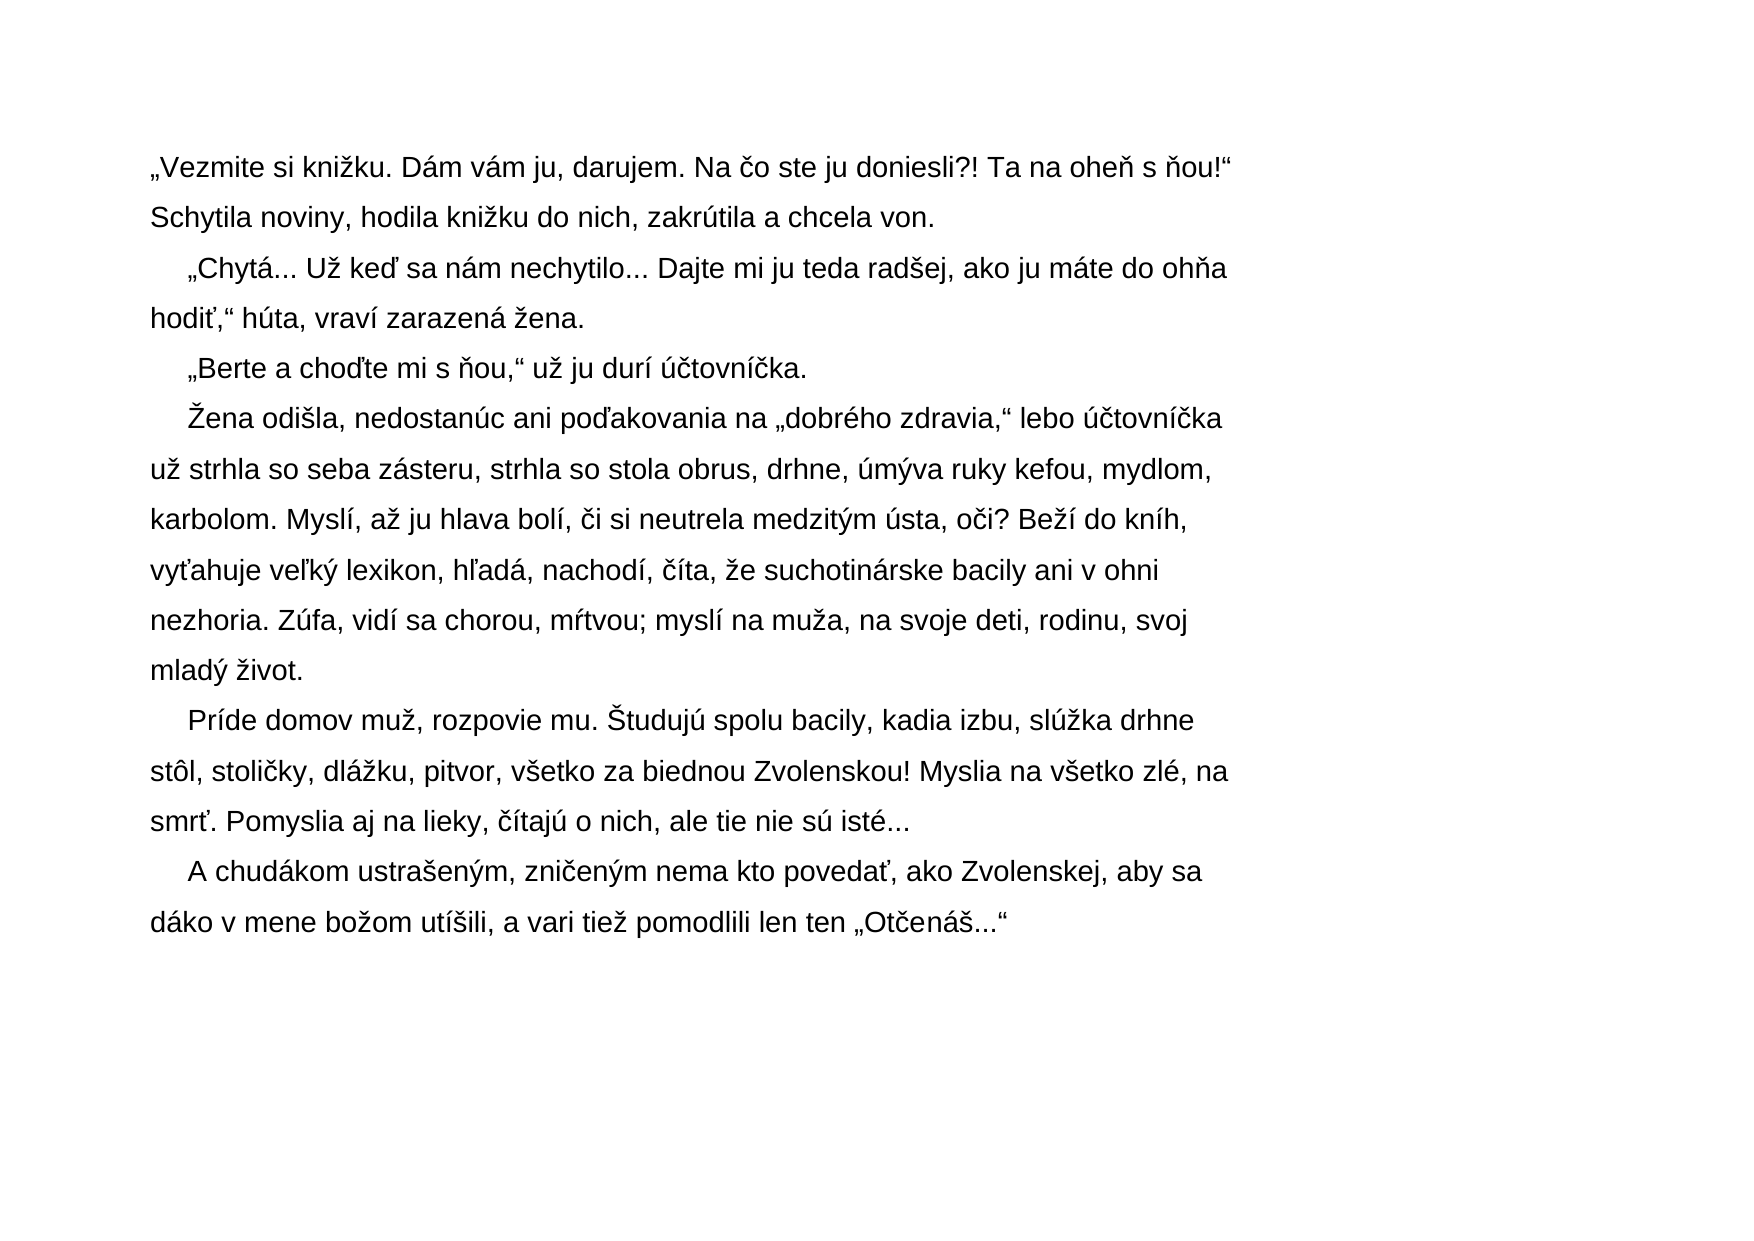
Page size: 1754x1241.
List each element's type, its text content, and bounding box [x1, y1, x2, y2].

text Príde domov muž, rozpovie mu. Študujú spolu bacily, kadia izbu, slúžka drhne stôl, stoličky, dlážku, pitvor, všetko za biednou Zvolenskou! Myslia na všetko zlé, na smrť. Pomyslia aj na lieky, čítajú o nich, ale tie nie sú isté... [150, 703, 1242, 838]
text „Vezmite si knižku. Dám vám ju, darujem. Na čo ste ju doniesli?! Ta na oheň s ňou!“ Schytila noviny, hodila knižku do nich, zakrútila a chcela von. [150, 150, 1242, 234]
text „Chytá... Už keď sa nám nechytilo... Dajte mi ju teda radšej, ako ju máte do ohňa hodiť,“ húta, vraví zarazená žena. [150, 251, 1242, 334]
text „Berte a choďte mi s ňou,“ už ju durí účtovníčka. [150, 351, 1242, 385]
text Žena odišla, nedostanúc ani poďakovania na „dobrého zdravia,“ lebo účtovníčka už strhla so seba zásteru, strhla so stola obrus, drhne, úmýva ruky kefou, mydlom, karbolom. Myslí, až ju hlava bolí, či si neutrela medzitým ústa, oči? Beží do kníh, vyťahuje veľký lexikon, hľadá, nachodí, číta, že suchotinárske bacily ani v ohni nezhoria. Zúfa, vidí sa chorou, mŕtvou; myslí na muža, na svoje deti, rodinu, svoj mladý život. [150, 402, 1242, 687]
text A chudákom ustrašeným, zničeným nema kto povedať, ako Zvolenskej, aby sa dáko v mene božom utíšili, a vari tiež pomodlili len ten „Otče­náš...“ [150, 854, 1242, 938]
